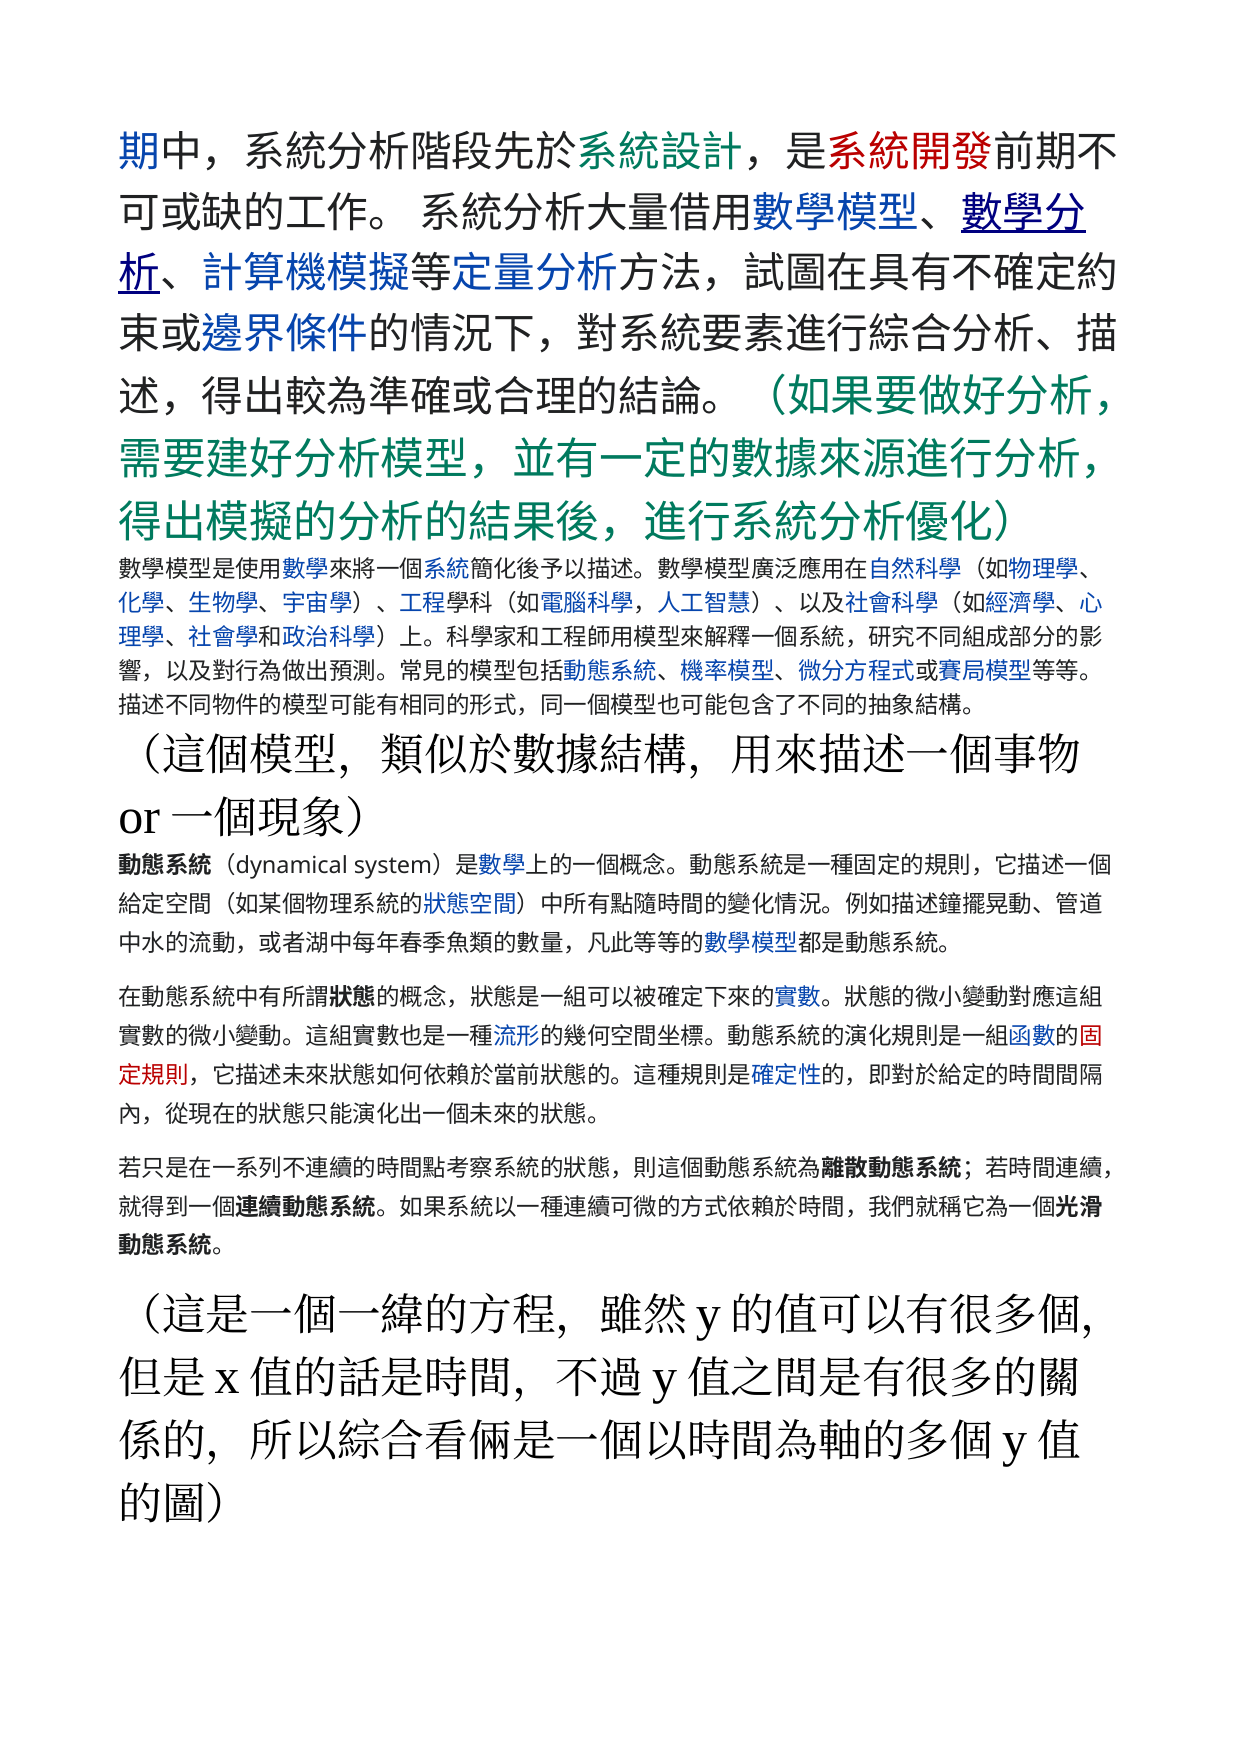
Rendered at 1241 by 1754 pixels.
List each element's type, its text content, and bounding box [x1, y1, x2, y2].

text 若只是在一系列不連續的時間點考察系統的狀態，則這個動態系統為離散動態系統；若時間連續，就得到一個連續動態系統。如果系統以一種連續可微的方式依賴於時間，我們就稱它為一個光滑動態系統。 [118, 1149, 1122, 1261]
text 在動態系統中有所謂狀態的概念，狀態是一組可以被確定下來的實數。狀態的微小變動對應這組實數的微小變動。這組實數也是一種流形的幾何空間坐標。動態系統的演化規則是一組函數的固定規則，它描述未來狀態如何依賴於當前狀態的。這種規則是確定性的，即對於給定的時間間隔內，從現在的狀態只能演化出一個未來的狀態。 [118, 978, 1122, 1129]
text （這個模型，類似於數據結構，用來描述一個事物or一個現象） [118, 720, 1122, 846]
text 動態系統（dynamical system）是數學上的一個概念。動態系統是一種固定的規則，它描述一個給定空間（如某個物理系統的狀態空間）中所有點隨時間的變化情況。例如描述鐘擺晃動、管道中水的流動，或者湖中每年春季魚類的數量，凡此等等的數學模型都是動態系統。 [118, 846, 1122, 958]
text （這是一個一緯的方程，雖然y的值可以有很多個，但是x值的話是時間，不過y值之間是有很多的關係的，所以綜合看倆是一個以時間為軸的多個y值的圖） [118, 1280, 1122, 1532]
text 系統分析被看作是系統工程的一個重要程序和核心組成部分，以及系統理論的一項應用。 在系統開發生命周期中，系統分析階段先於系統設計，是系統開發前期不可或缺的工作。 系統分析大量借用數學模型、數學分析、計算機模擬等定量分析方法，試圖在具有不確定約束或邊界條件的情況下，對系統要素進行綜合分析、描述，得出較為準確或合理的結論。（如果要做好分析，需要建好分析模型，並有一定的數據來源進行分析，得出模擬的分析的結果後，進行系統分析優化） [118, 118, 1122, 550]
text 數學模型是使用數學來將一個系統簡化後予以描述。數學模型廣泛應用在自然科學（如物理學、化學、生物學、宇宙學）、工程學科（如電腦科學，人工智慧）、以及社會科學（如經濟學、心理學、社會學和政治科學）上。科學家和工程師用模型來解釋一個系統，研究不同組成部分的影響，以及對行為做出預測。常見的模型包括動態系統、機率模型、微分方程式或賽局模型等等。描述不同物件的模型可能有相同的形式，同一個模型也可能包含了不同的抽象結構。 [118, 550, 1122, 720]
